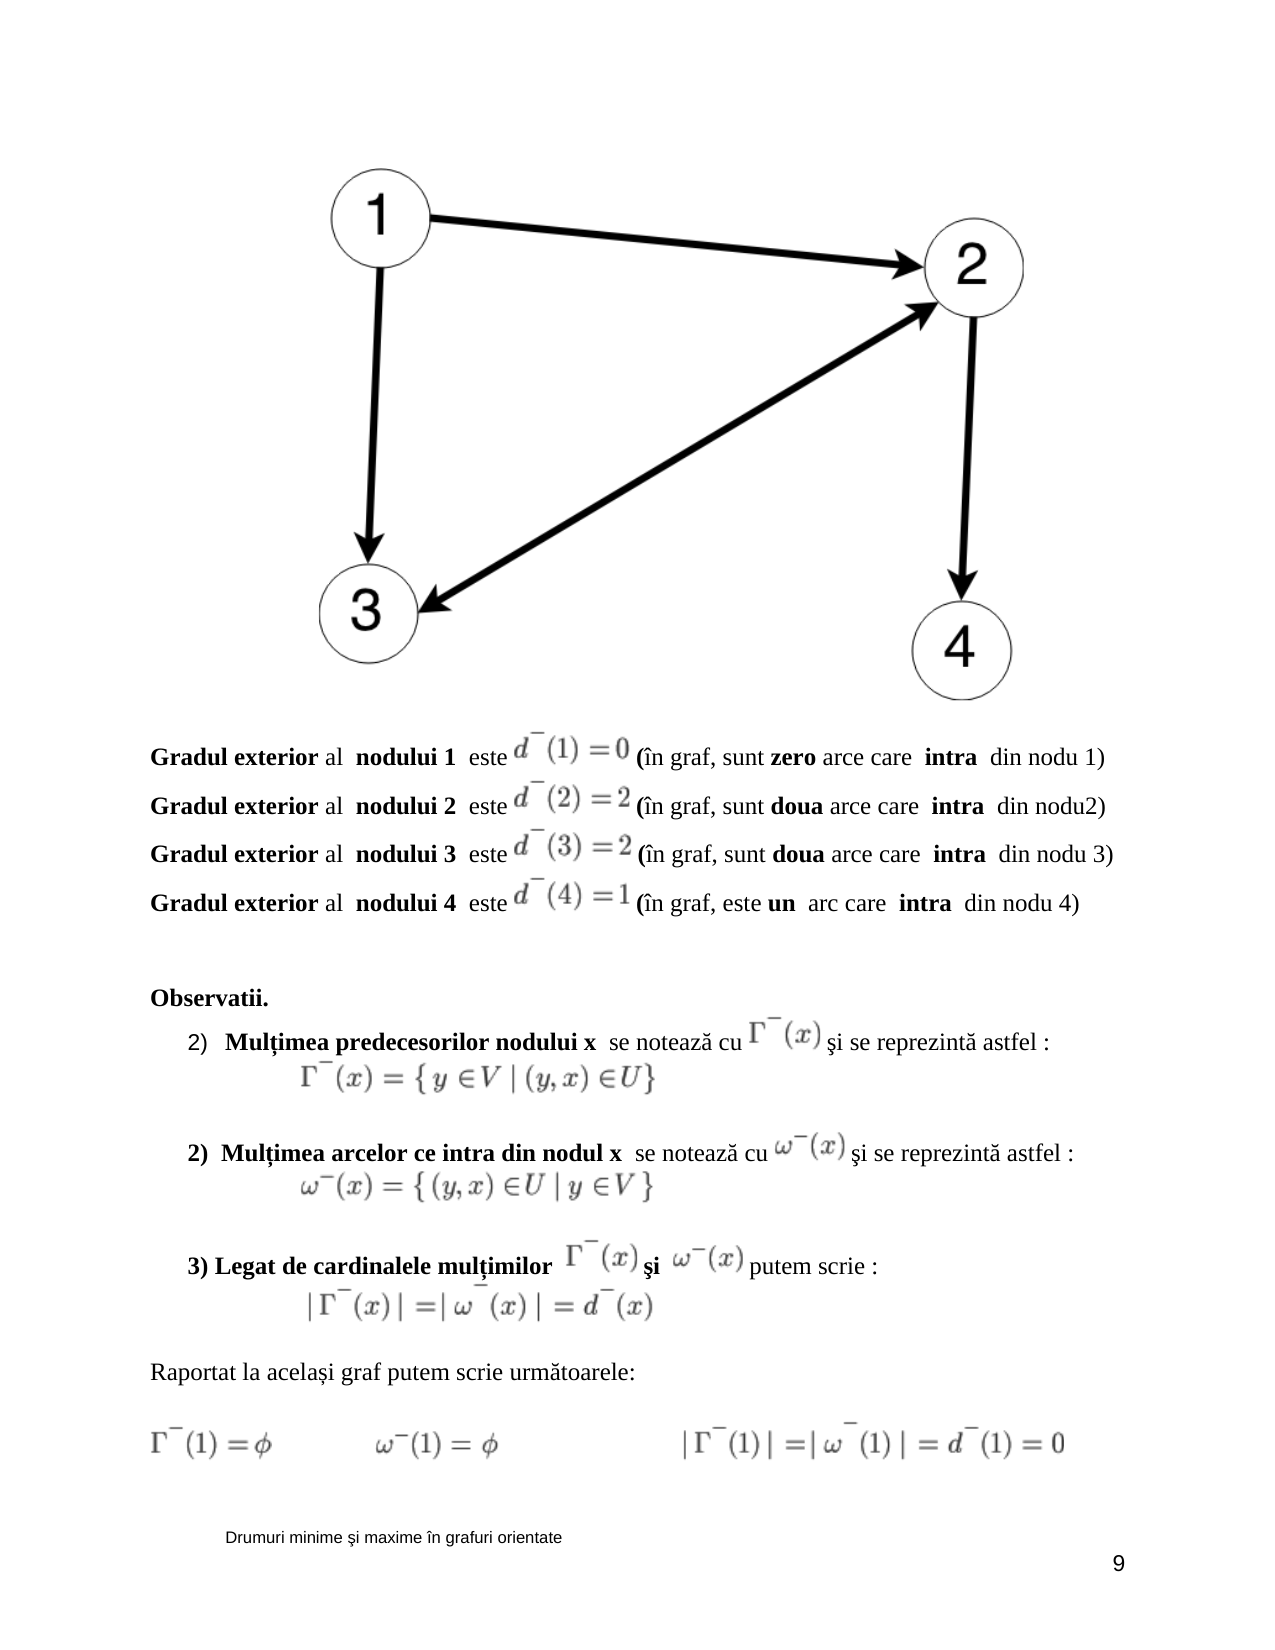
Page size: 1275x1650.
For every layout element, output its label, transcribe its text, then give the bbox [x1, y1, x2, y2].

picture [300, 1060, 655, 1096]
picture [513, 823, 632, 863]
text Gradul exterior al nodului 2 este (în graf, sunt doua arce care intra din nodu2) [150, 775, 1125, 820]
picture [375, 1431, 499, 1461]
picture [748, 1016, 821, 1051]
picture [300, 1171, 654, 1204]
picture [513, 775, 630, 815]
picture [774, 1131, 845, 1162]
picture [318, 168, 1024, 704]
text 2) Mulțimea arcelor ce intra din nodul x se notează cu şi se reprezintă astfel : [150, 1132, 1125, 1167]
picture [150, 1426, 272, 1461]
picture [565, 1239, 638, 1274]
picture [672, 1244, 743, 1274]
picture [675, 1421, 1064, 1461]
text Observatii. [150, 984, 1125, 1012]
list Mulțimea predecesorilor nodului x se notează cu şi se reprezintă astfel : [187, 1016, 1125, 1056]
text Gradul exterior al nodului 4 este (în graf, este un arc care intra din nodu 4) [150, 872, 1125, 917]
text Raportat la același graf putem scrie următoarele: [150, 1358, 1125, 1386]
text 3) Legat de cardinalele mulțimilor şi putem scrie : [150, 1240, 1125, 1279]
text Gradul exterior al nodului 1 este (în graf, sunt zero arce care intra din nodu 1) [150, 727, 1125, 771]
picture [513, 872, 630, 912]
picture [300, 1283, 657, 1323]
text Gradul exterior al nodului 3 este (în graf, sunt doua arce care intra din nodu 3) [150, 824, 1125, 868]
picture [513, 726, 630, 766]
